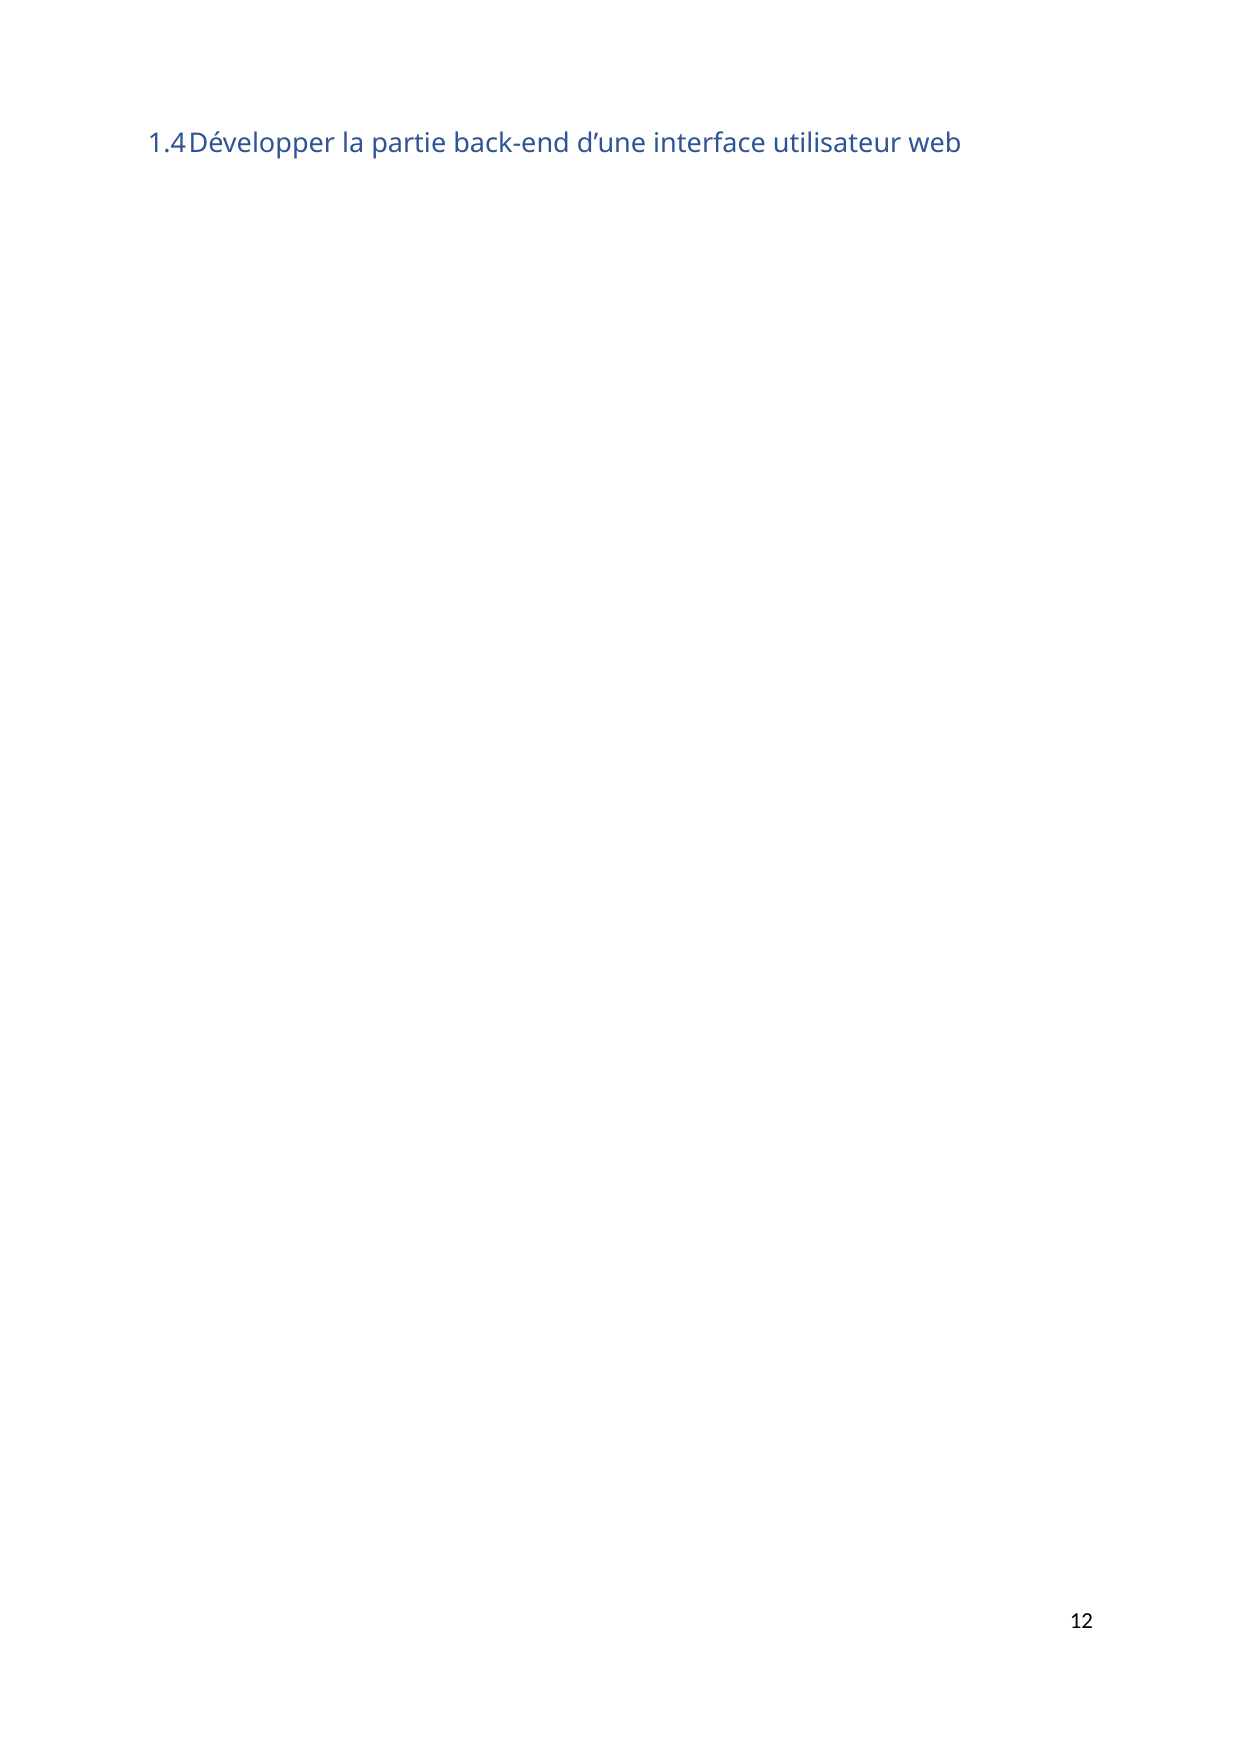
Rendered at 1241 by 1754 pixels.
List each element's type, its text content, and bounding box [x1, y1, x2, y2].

list Développer la partie back-end d’une interface utilisateur web [148, 123, 1093, 160]
